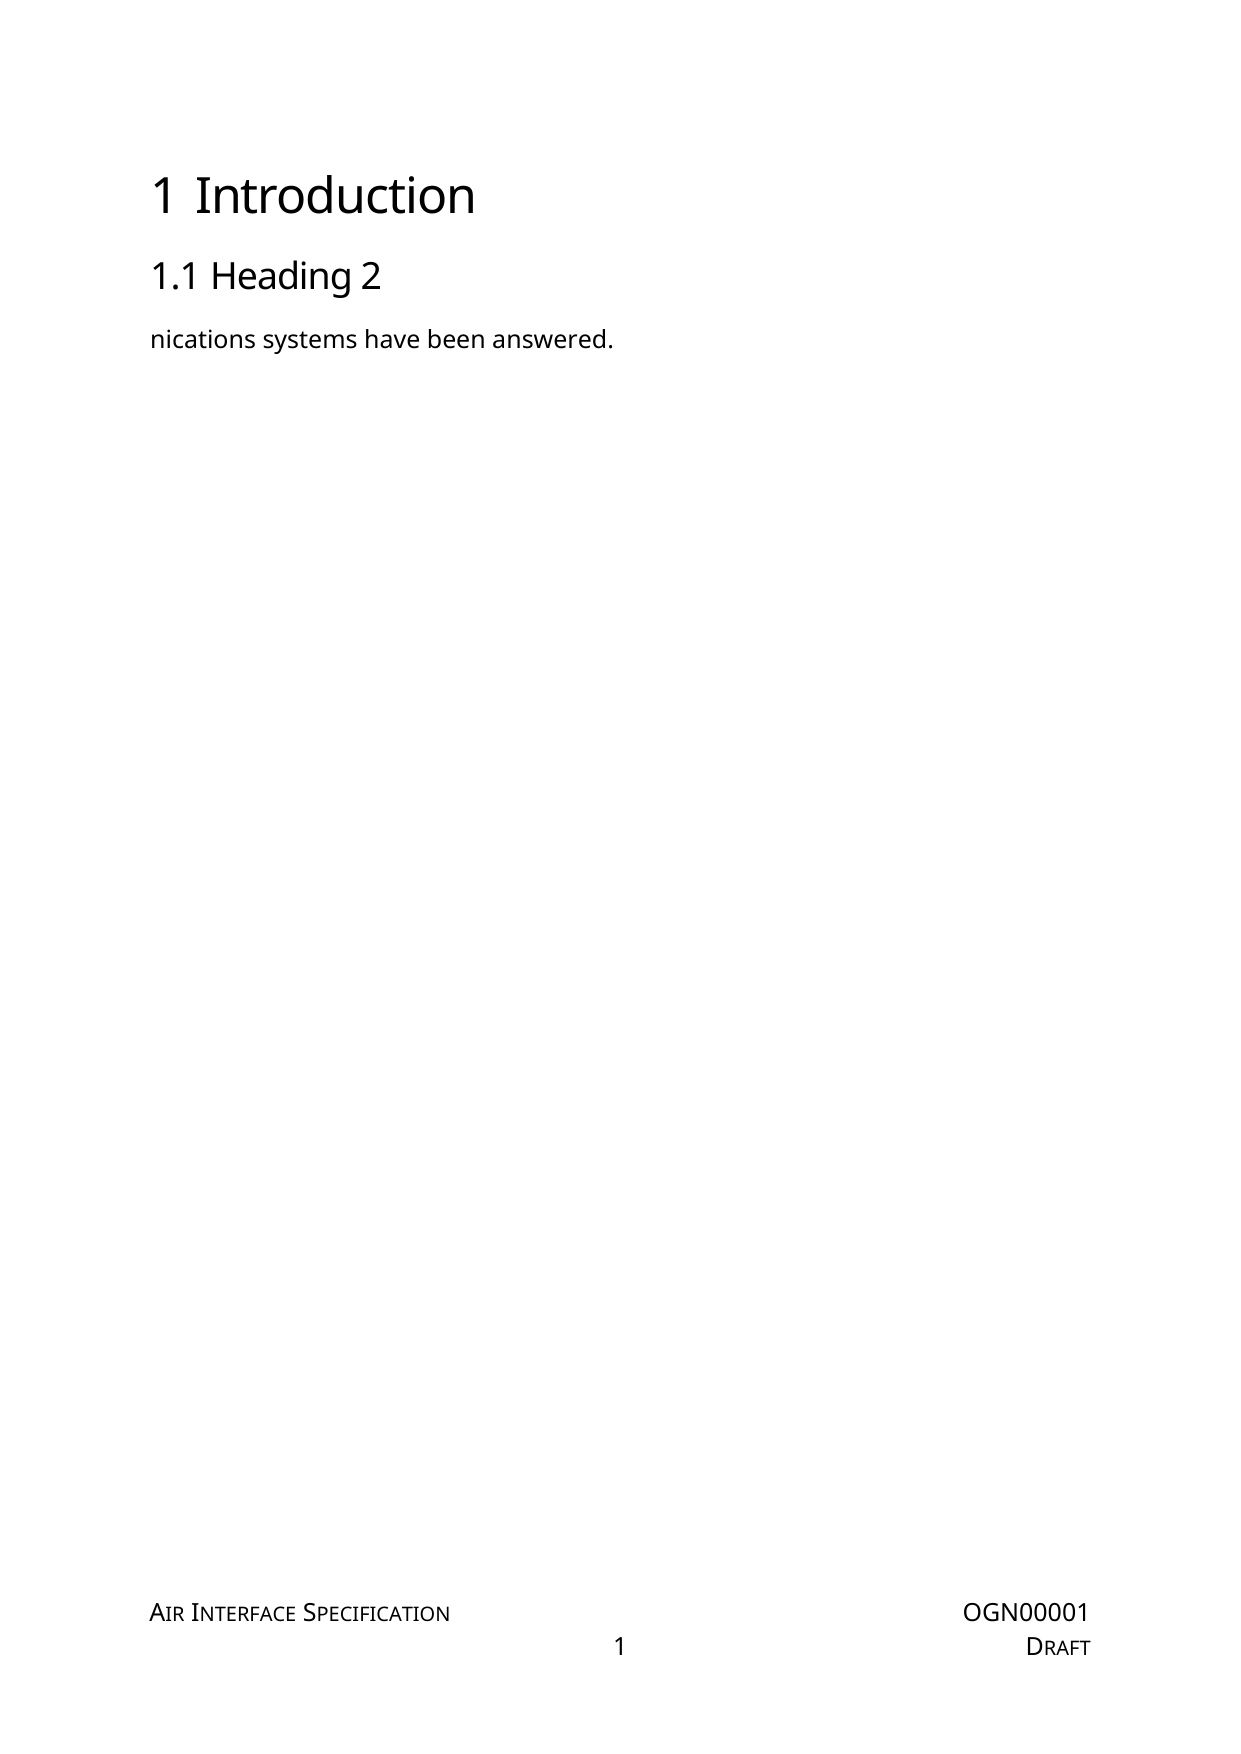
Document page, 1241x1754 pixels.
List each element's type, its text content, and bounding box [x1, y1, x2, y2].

subtitle Heading 2 [150, 249, 1090, 300]
text nications systems have been answered. [150, 321, 1090, 355]
subtitle Introduction [150, 160, 1090, 228]
